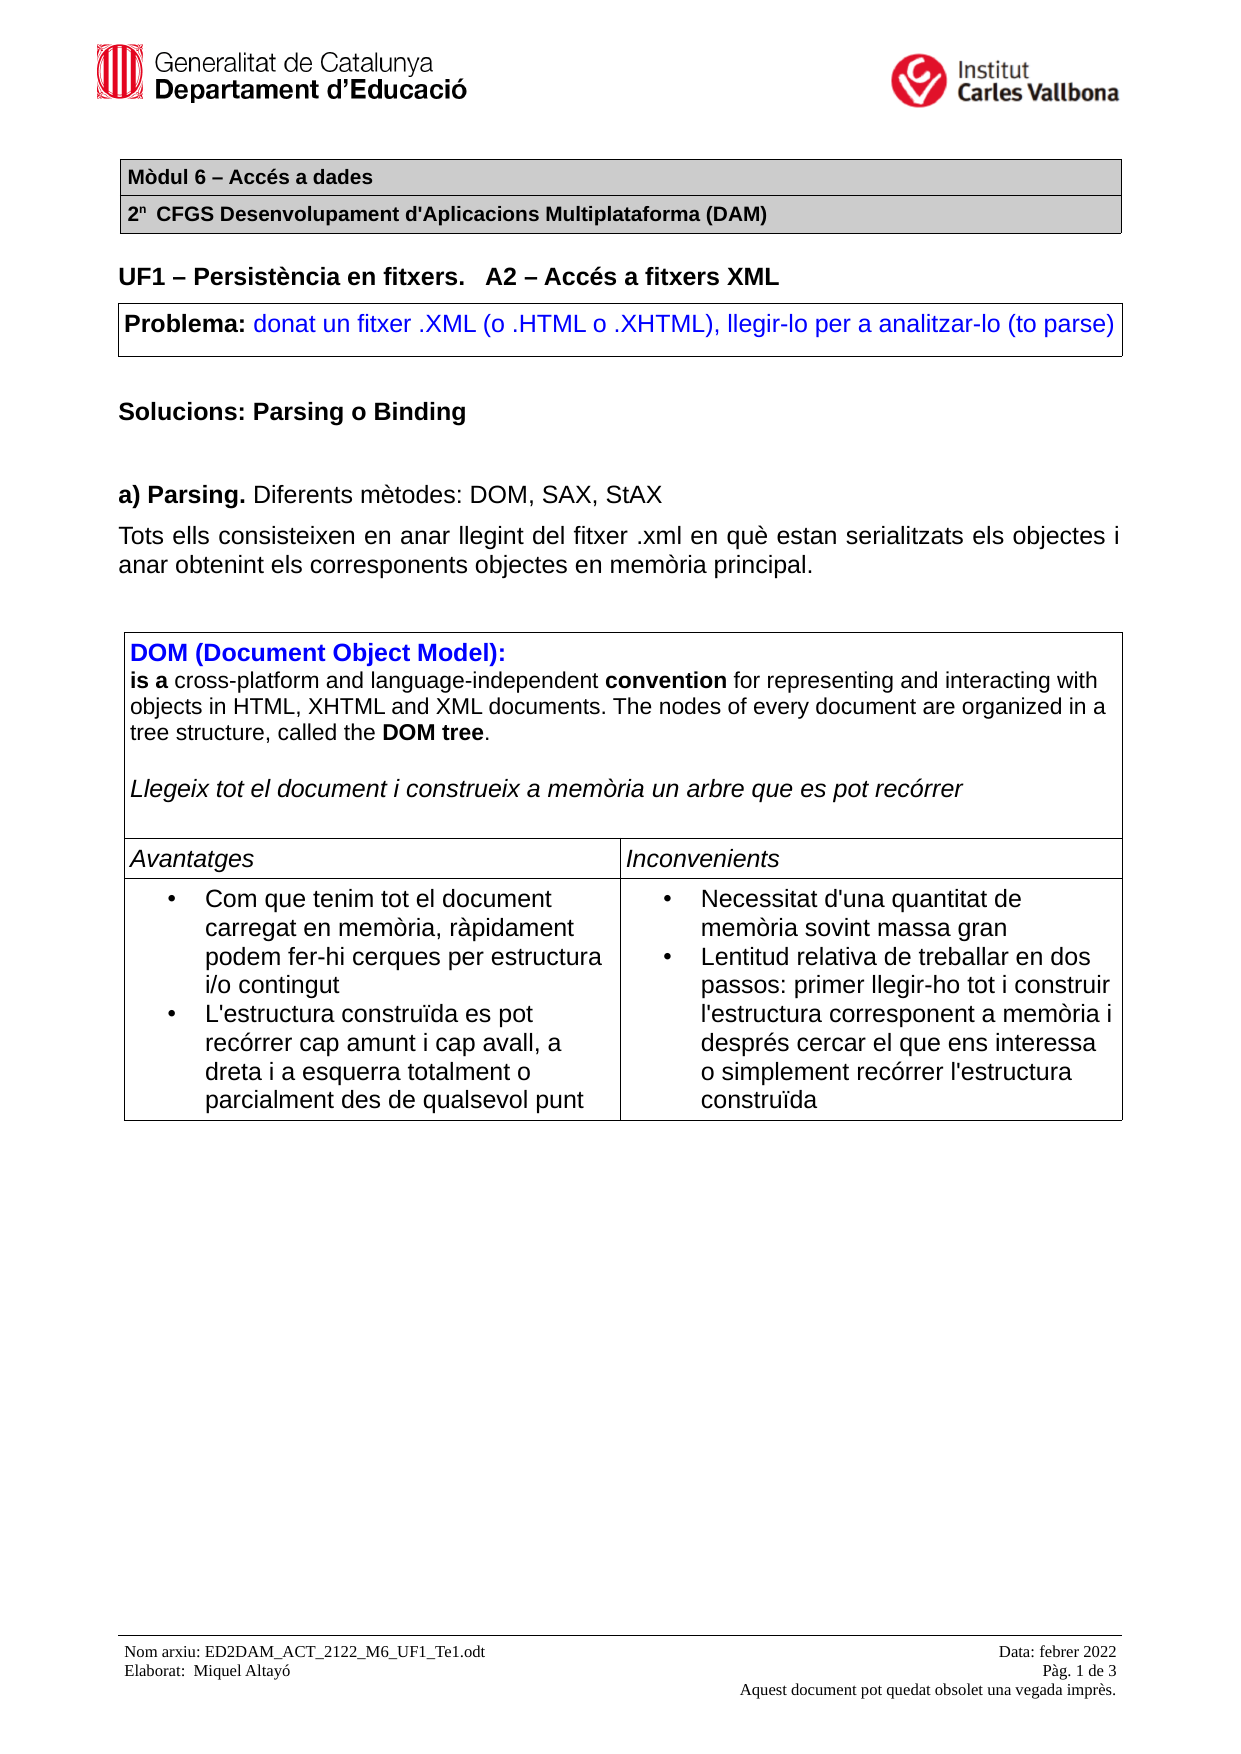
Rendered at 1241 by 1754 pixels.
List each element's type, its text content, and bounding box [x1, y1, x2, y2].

picture [889, 50, 1130, 110]
table_cell 2n CFGS Desenvolupament d'Aplicacions Multiplataforma (DAM) [121, 196, 1121, 233]
picture [97, 43, 494, 106]
table_header Mòdul 6 – Accés a dades [121, 160, 1121, 195]
text a) Parsing. Diferents mètodes: DOM, SAX, StAX [118, 479, 1122, 508]
text Tots ells consisteixen en anar llegint del fitxer .xml en què estan serialitzats els objectes i anar obtenint els corresponents objectes en memòria principal. [118, 521, 1122, 578]
table_cell Avantatges [125, 839, 620, 878]
text UF1 – Persistència en fitxers. A2 – Accés a fitxers XML [118, 262, 1122, 290]
table_cell Com que tenim tot el document carregat en memòria, ràpidament podem fer-hi cerques per estructura i/o contingut L'estructura construïda es pot recórrer cap amunt i cap avall, a dreta i a esquerra totalment o parcialment des de qualsevol punt [125, 879, 620, 1120]
table_header DOM (Document Object Model): is a cross-platform and language-independent convention for representing and interacting with objects in HTML, XHTML and XML documents. The nodes of every document are organized in a tree structure, called the DOM tree. Llegeix tot el document i construeix a memòria un arbre que es pot recórrer [125, 633, 1122, 838]
table_cell Inconvenients [621, 839, 1122, 878]
text Solucions: Parsing o Binding [118, 397, 1122, 426]
table_cell Necessitat d'una quantitat de memòria sovint massa gran Lentitud relativa de treballar en dos passos: primer llegir-ho tot i construir l'estructura corresponent a memòria i després cercar el que ens interessa o simplement recórrer l'estructura construïda [621, 879, 1122, 1120]
table_header Problema: donat un fitxer .XML (o .HTML o .XHTML), llegir-lo per a analitzar-lo (to parse) [119, 304, 1122, 356]
